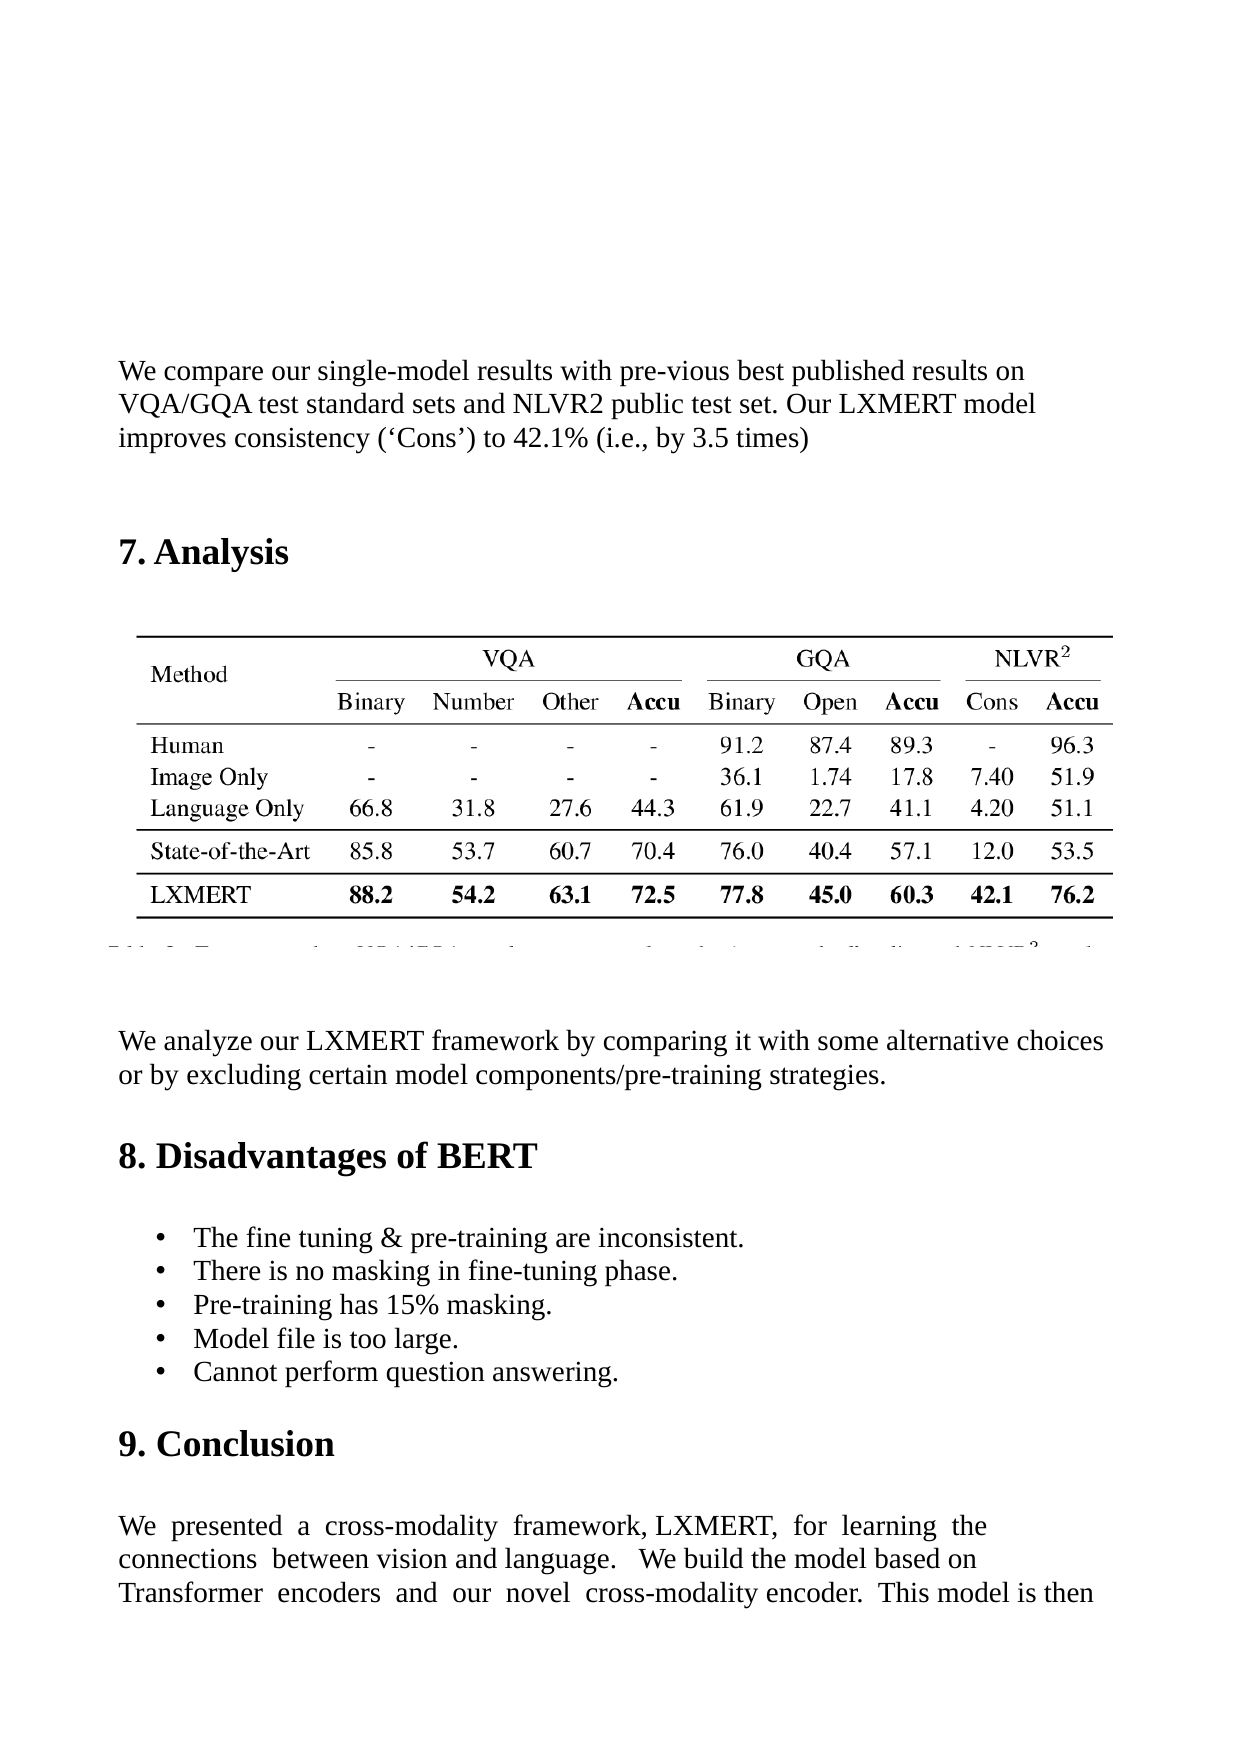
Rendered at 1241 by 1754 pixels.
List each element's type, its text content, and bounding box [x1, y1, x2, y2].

list Pre-training has 15% masking. [156, 1287, 1122, 1321]
list There is no masking in fine-tuning phase. [156, 1253, 1122, 1287]
list Model file is too large. [156, 1321, 1122, 1354]
text 7. Analysis [118, 529, 1122, 572]
picture [108, 633, 1113, 947]
text We compare our single-model results with pre-vious best published results on VQA/GQA test standard sets and NLVR2 public test set. Our LXMERT model improves consistency (‘Cons’) to 42.1% (i.e., by 3.5 times) [118, 353, 1122, 453]
text 8. Disadvantages of BERT [118, 1134, 1122, 1177]
text We presented a cross-modality framework, LXMERT, for learning the connections between vision and language. We build the model based on Transformer encoders and our novel cross-modality encoder. This model is then [118, 1508, 1122, 1608]
text We analyze our LXMERT framework by comparing it with some alternative choices or by excluding certain model components/pre-training strategies. [118, 1023, 1122, 1091]
text 9. Conclusion [118, 1422, 1122, 1465]
list The fine tuning & pre-training are inconsistent. [156, 1220, 1122, 1253]
list Cannot perform question answering. [156, 1354, 1122, 1388]
